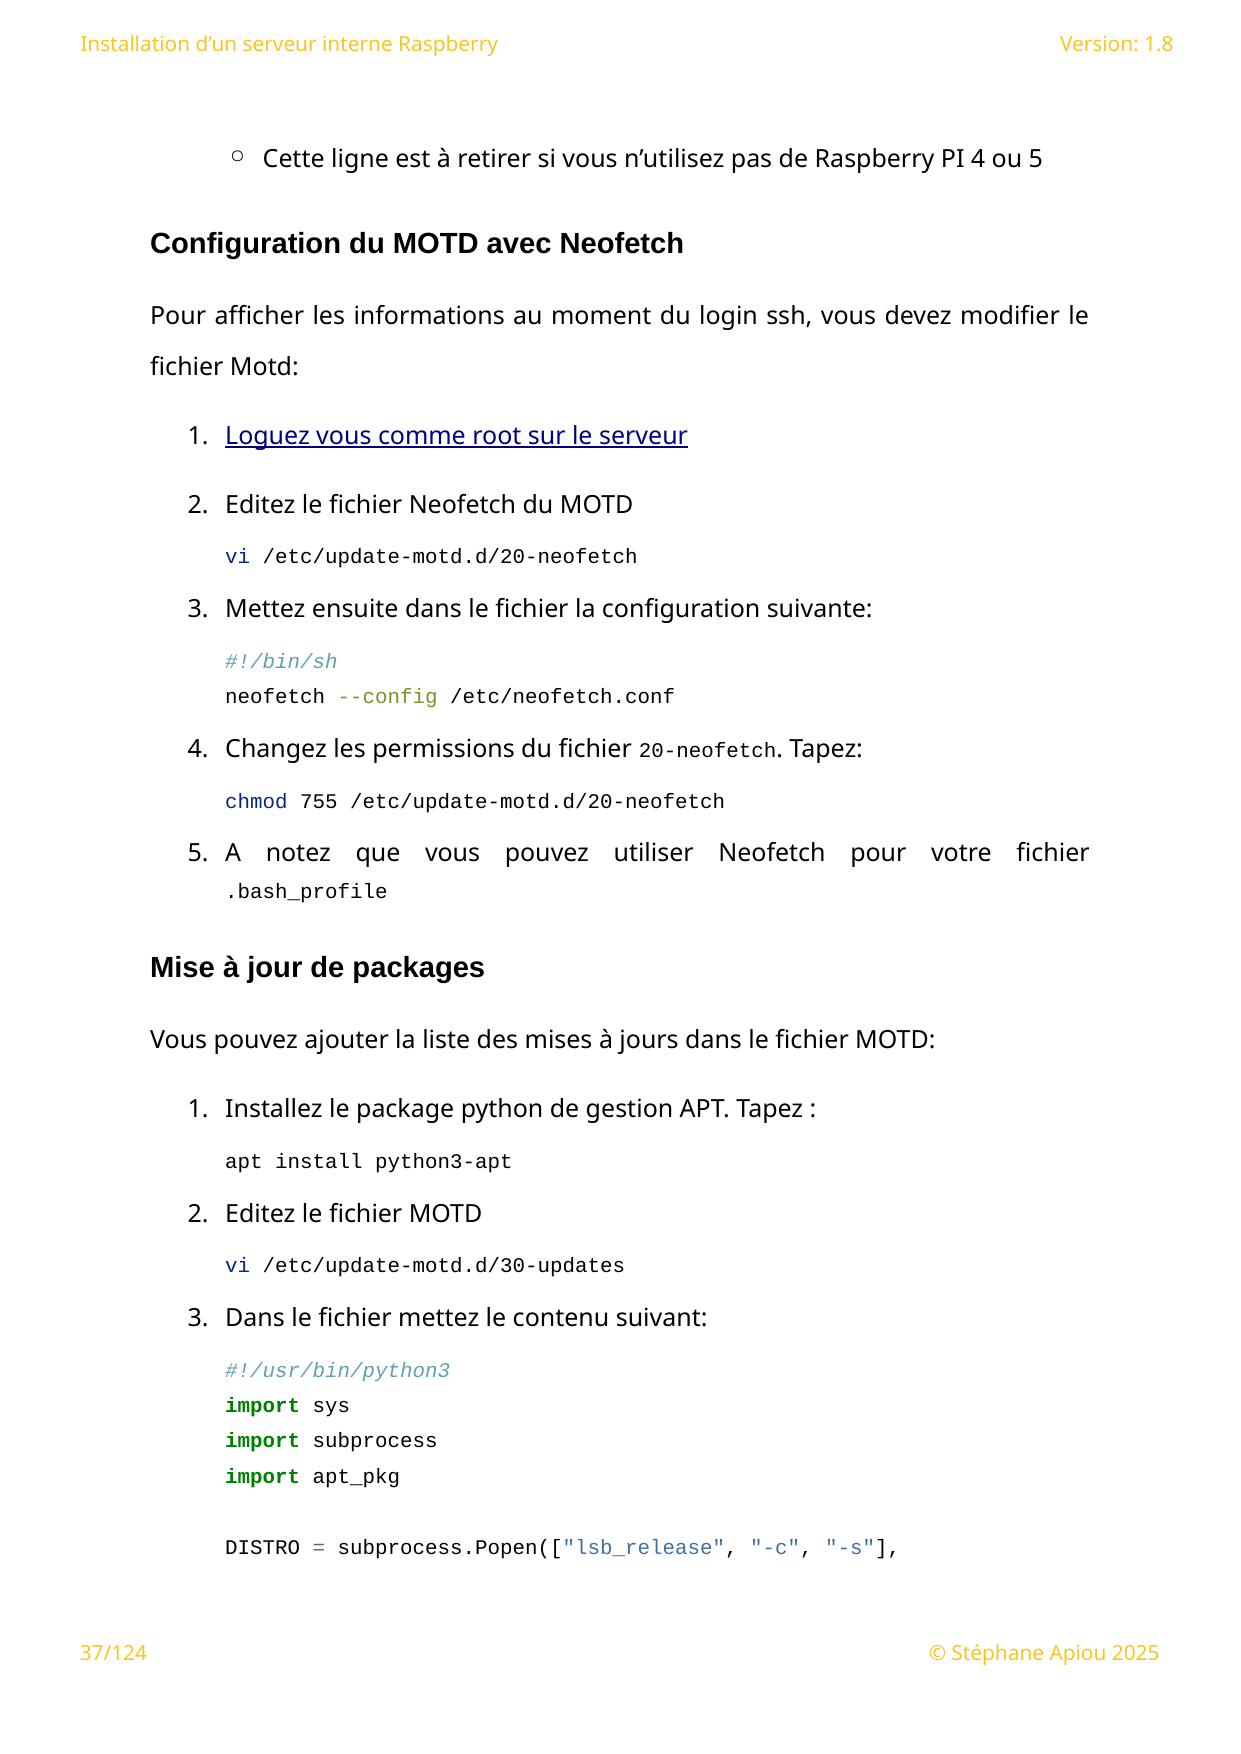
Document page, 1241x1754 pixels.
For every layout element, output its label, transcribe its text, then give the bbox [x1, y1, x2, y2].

list import sys [187, 1395, 1090, 1419]
list import apt_pkg [187, 1466, 1090, 1489]
text Pour afficher les informations au moment du login ssh, vous devez modifier le fichier Motd: [150, 297, 1090, 383]
list Cette ligne est à retirer si vous n’utilisez pas de Raspberry PI 4 ou 5 [225, 141, 1090, 175]
list chmod 755 /etc/update-motd.d/20-neofetch [187, 791, 1090, 814]
list A notez que vous pouvez utiliser Neofetch pour votre fichier .bash_profile [187, 835, 1090, 904]
list Dans le fichier mettez le contenu suivant: [187, 1300, 1090, 1334]
list #!/bin/sh [187, 651, 1090, 674]
list import subprocess [187, 1431, 1090, 1454]
subtitle Mise à jour de packages [150, 950, 1090, 984]
list Mettez ensuite dans le fichier la configuration suivante: [187, 591, 1090, 625]
list apt install python3-apt [187, 1151, 1090, 1174]
text Vous pouvez ajouter la liste des mises à jours dans le fichier MOTD: [150, 1022, 1090, 1056]
list vi /etc/update-motd.d/30-updates [187, 1255, 1090, 1279]
list Loguez vous comme root sur le serveur [187, 417, 1090, 452]
list vi /etc/update-motd.d/20-neofetch [187, 546, 1090, 570]
list #!/usr/bin/python3 [187, 1360, 1090, 1383]
list DISTRO = subprocess.Popen(["lsb_release", "-c", "-s"], [187, 1537, 1090, 1560]
list neofetch --config /etc/neofetch.conf [187, 686, 1090, 710]
list Changez les permissions du fichier 20-neofetch. Tapez: [187, 731, 1090, 765]
subtitle Configuration du MOTD avec Neofetch [150, 226, 1090, 259]
list Editez le fichier MOTD [187, 1195, 1090, 1229]
list Editez le fichier Neofetch du MOTD [187, 486, 1090, 521]
list Installez le package python de gestion APT. Tapez : [187, 1091, 1090, 1125]
